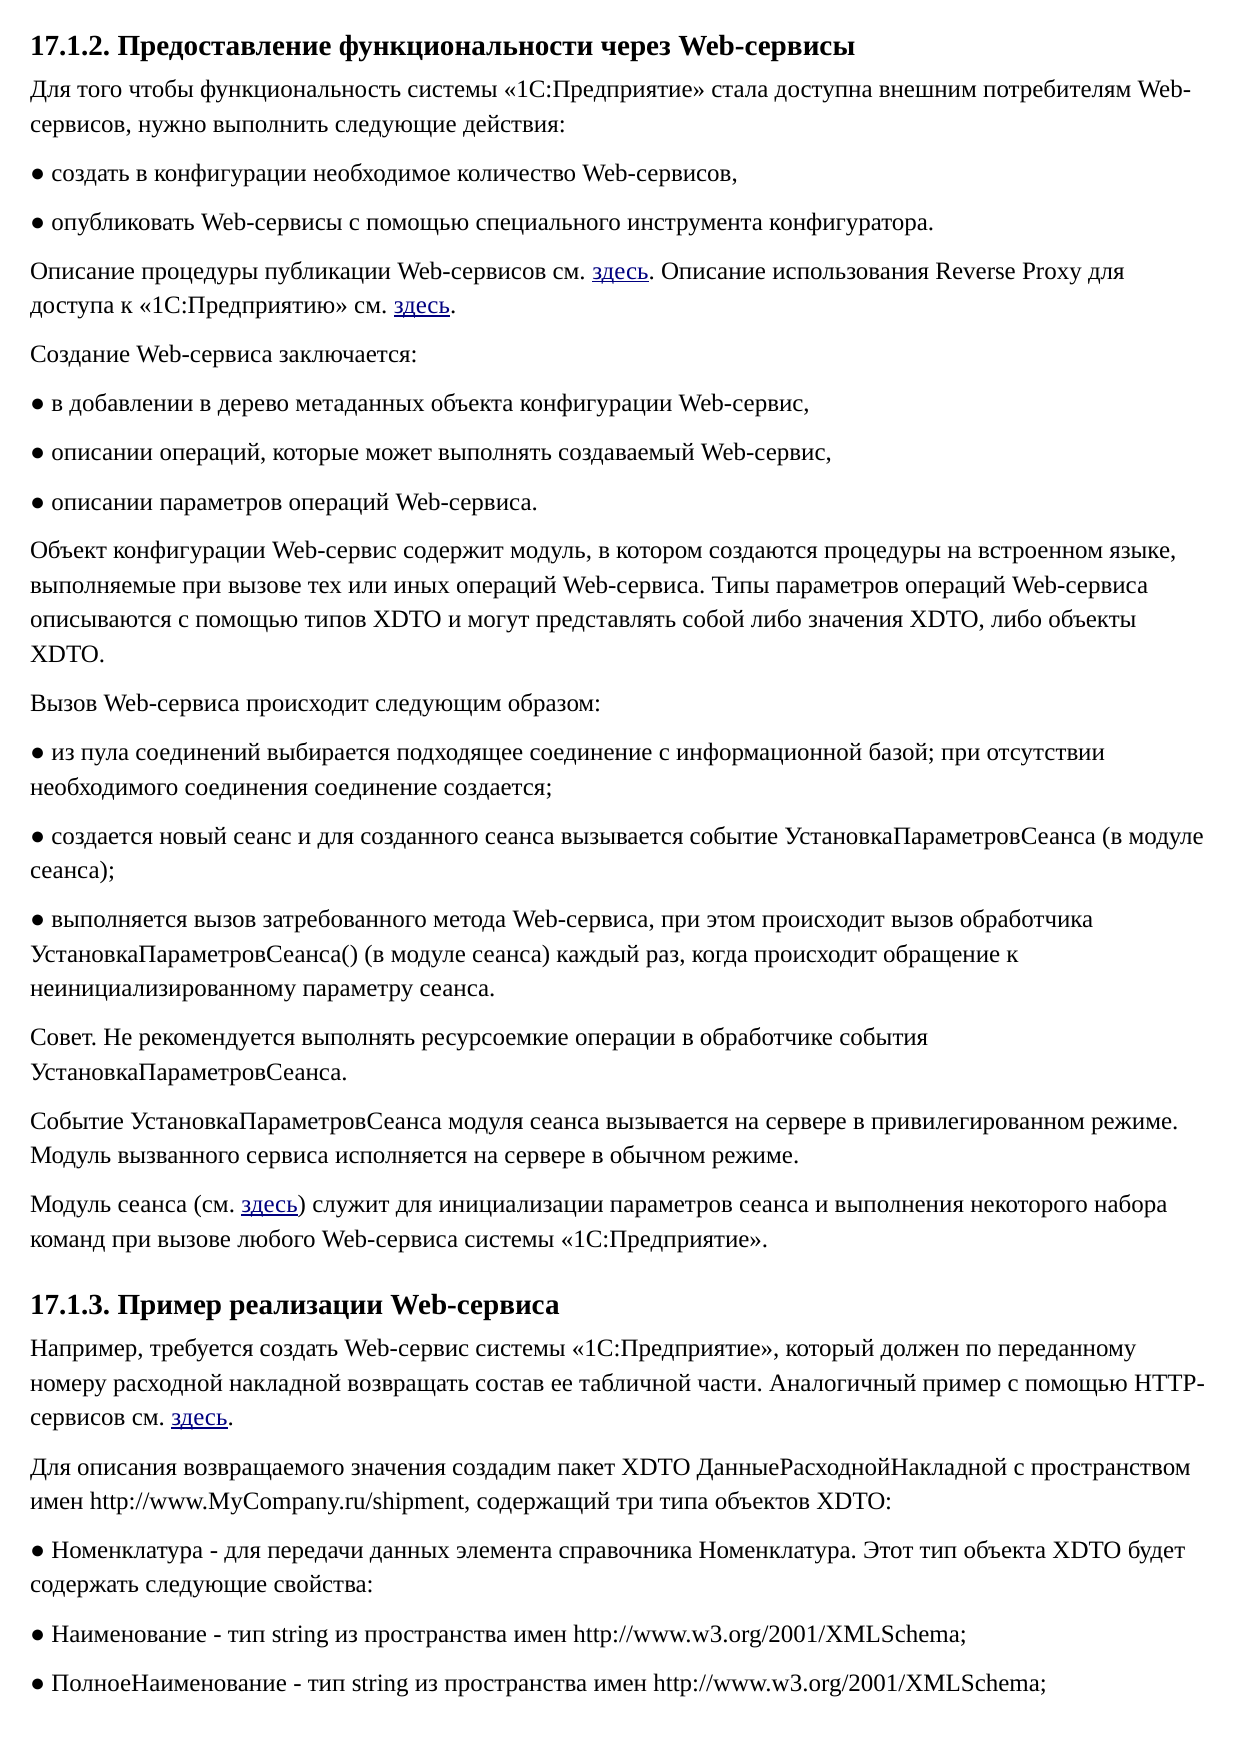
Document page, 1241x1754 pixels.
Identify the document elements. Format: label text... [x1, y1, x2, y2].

text Для того чтобы функциональность системы «1С:Предприятие» стала доступна внешним потребителям Web-сервисов, нужно выполнить следующие действия: [30, 74, 1211, 137]
text ● Номенклатура ‑ для передачи данных элемента справочника Номенклатура. Этот тип объекта XDTO будет содержать следующие свойства: [30, 1535, 1211, 1598]
text ● выполняется вызов затребованного метода Web-сервиса, при этом происходит вызов обработчика УстановкаПараметровСеанса() (в модуле сеанса) каждый раз, когда происходит обращение к неинициализированному параметру сеанса. [30, 904, 1211, 1002]
text Модуль сеанса (см. здесь) служит для инициализации параметров сеанса и выполнения некоторого набора команд при вызове любого Web-сервиса системы «1С:Предприятие». [30, 1189, 1211, 1253]
text ● создать в конфигурации необходимое количество Web-сервисов, [30, 158, 1211, 186]
text ● ПолноеНаименование ‑ тип string из пространства имен http://www.w3.org/2001/XMLSchema; [30, 1668, 1211, 1696]
text ● описании операций, которые может выполнять создаваемый Web-сервис, [30, 437, 1211, 466]
text Объект конфигурации Web-сервис содержит модуль, в котором создаются процедуры на встроенном языке, выполняемые при вызове тех или иных операций Web-сервиса. Типы параметров операций Web-сервиса описываются с помощью типов XDTO и могут представлять собой либо значения XDTO, либо объекты XDTO. [30, 536, 1211, 668]
text ● описании параметров операций Web-сервиса. [30, 487, 1211, 515]
text Описание процедуры публикации Web-сервисов см. здесь. Описание использования Reverse Proxy для доступа к «1С:Предприятию» см. здесь. [30, 256, 1211, 319]
text Вызов Web-сервиса происходит следующим образом: [30, 688, 1211, 717]
text Например, требуется создать Web-сервис системы «1С:Предприятие», который должен по переданному номеру расходной накладной возвращать состав ее табличной части. Аналогичный пример с помощью HTTP-сервисов см. здесь. [30, 1333, 1211, 1431]
text Совет. Не рекомендуется выполнять ресурсоемкие операции в обработчике события УстановкаПараметровСеанса. [30, 1022, 1211, 1086]
text Создание Web-сервиса заключается: [30, 339, 1211, 368]
text ● из пула соединений выбирается подходящее соединение с информационной базой; при отсутствии необходимого соединения соединение создается; [30, 737, 1211, 800]
text ● в добавлении в дерево метаданных объекта конфигурации Web-сервис, [30, 388, 1211, 417]
subtitle 17.1.2. Предоставление функциональности через Web-сервисы [30, 28, 1211, 62]
text ● Наименование ‑ тип string из пространства имен http://www.w3.org/2001/XMLSchema; [30, 1619, 1211, 1647]
text ● создается новый сеанс и для созданного сеанса вызывается событие УстановкаПараметровСеанса (в модуле сеанса); [30, 821, 1211, 884]
subtitle 17.1.3. Пример реализации Web-сервиса [30, 1287, 1211, 1321]
text ● опубликовать Web-сервисы с помощью специального инструмента конфигуратора. [30, 207, 1211, 236]
text Для описания возвращаемого значения создадим пакет XDTO ДанныеРасходнойНакладной с пространством имен http://www.MyCompany.ru/shipment, содержащий три типа объектов XDTO: [30, 1452, 1211, 1515]
text Событие УстановкаПараметровСеанса модуля сеанса вызывается на сервере в привилегированном режиме. Модуль вызванного сервиса исполняется на сервере в обычном режиме. [30, 1106, 1211, 1169]
